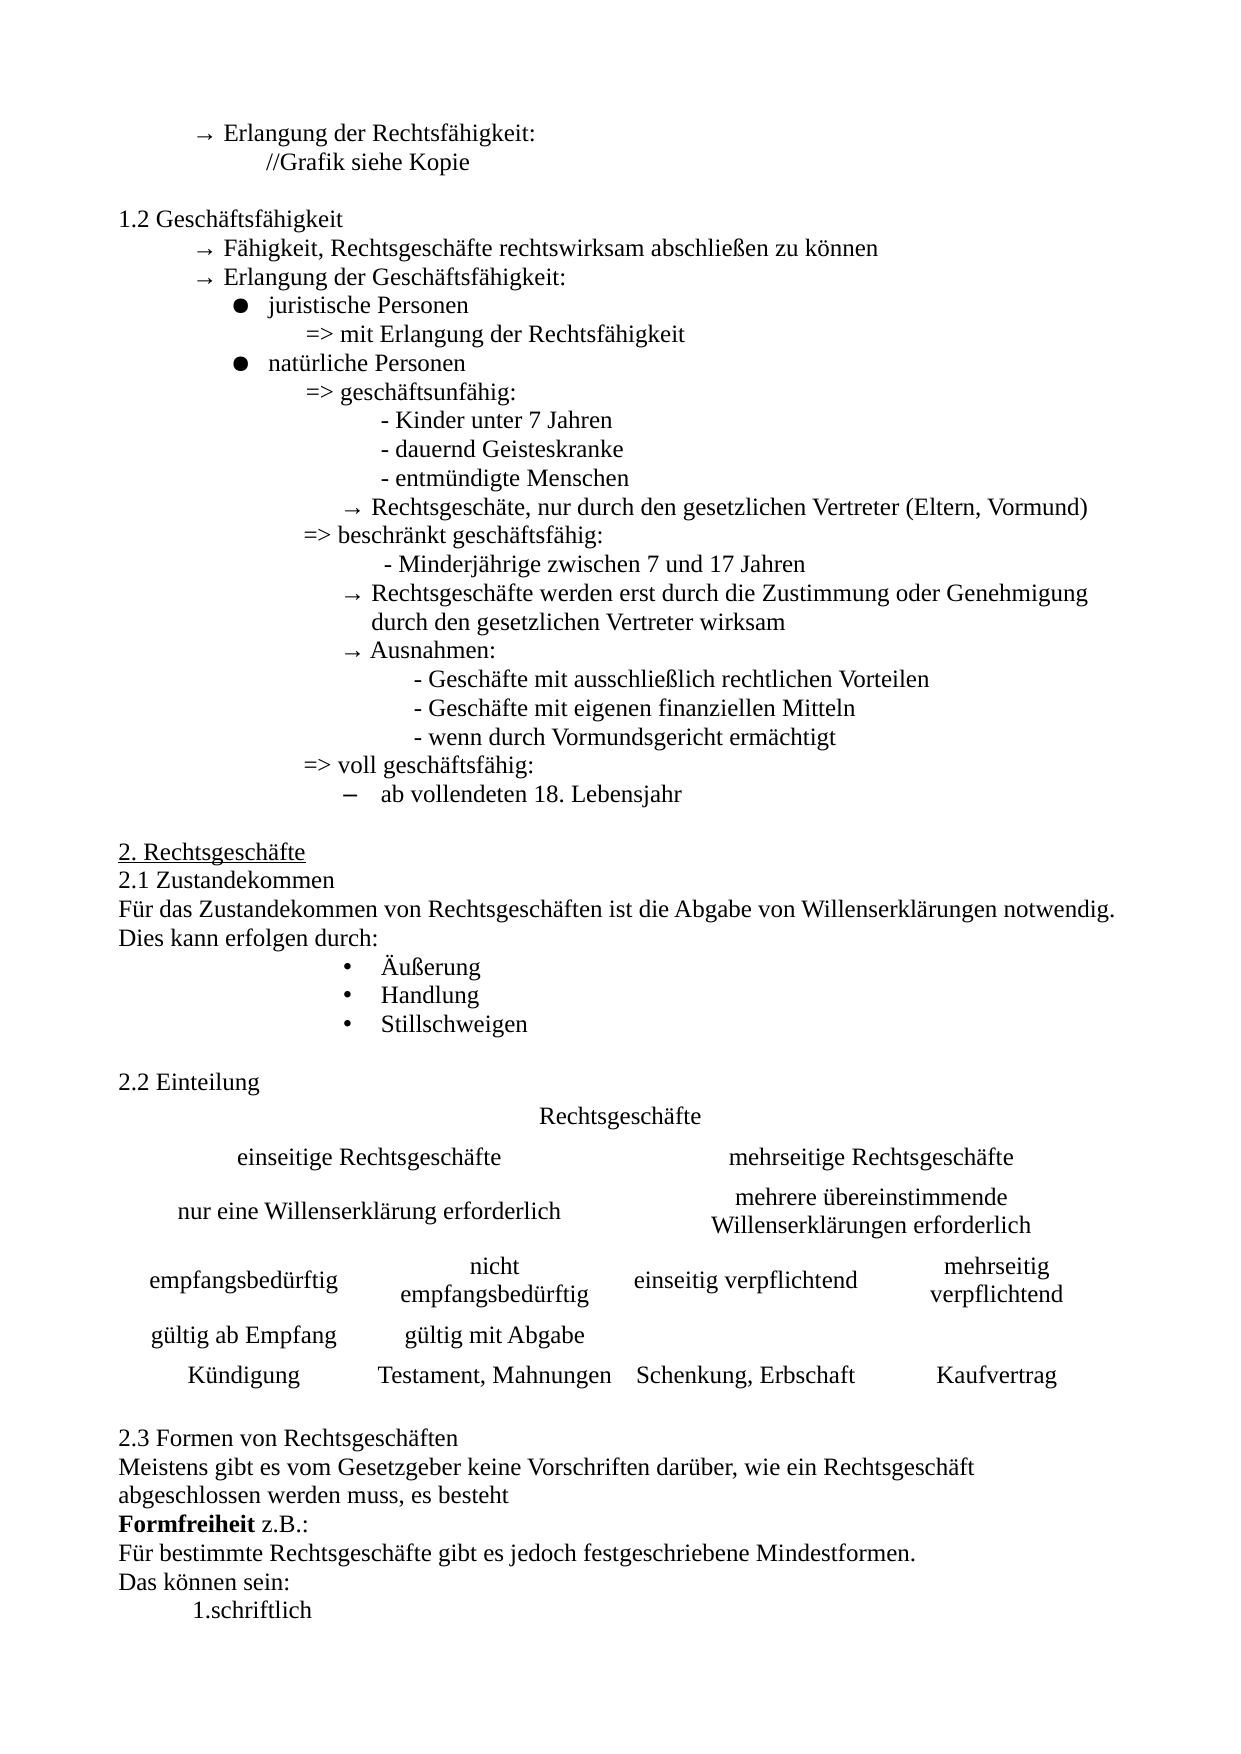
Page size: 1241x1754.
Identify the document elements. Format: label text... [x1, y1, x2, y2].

text Meistens gibt es vom Gesetzgeber keine Vorschriften darüber, wie ein Rechtsgeschäft abgeschlossen werden muss, es besteht [118, 1452, 1122, 1509]
table_cell gültig ab Empfang [118, 1314, 369, 1354]
table_cell einseitig verpflichtend [620, 1245, 871, 1314]
text Für bestimmte Rechtsgeschäfte gibt es jedoch festgeschriebene Mindestformen. [118, 1538, 1122, 1567]
table_cell nur eine Willenserklärung erforderlich [118, 1176, 620, 1245]
list - Kinder unter 7 Jahren [343, 406, 1122, 434]
text - Minderjährige zwischen 7 und 17 Jahren [118, 549, 1122, 578]
list juristische Personen [231, 291, 1122, 319]
table_cell gültig mit Abgabe [369, 1314, 620, 1354]
text 1.2 Geschäftsfähigkeit [118, 204, 1122, 233]
list - dauernd Geisteskranke [343, 434, 1122, 463]
text => beschränkt geschäftsfähig: [118, 521, 1122, 549]
text Formfreiheit z.B.: [118, 1509, 1122, 1538]
table_cell [620, 1314, 871, 1354]
text → Fähigkeit, Rechtsgeschäfte rechtswirksam abschließen zu können [118, 233, 1122, 262]
table_cell Testament, Mahnungen [369, 1354, 620, 1394]
text 2.1 Zustandekommen [118, 866, 1122, 894]
text 2.2 Einteilung [118, 1067, 1122, 1096]
text 2.3 Formen von Rechtsgeschäften [118, 1423, 1122, 1452]
table_cell einseitige Rechtsgeschäfte [118, 1136, 620, 1176]
text //Grafik siehe Kopie [118, 147, 1122, 176]
table_cell nicht empfangsbedürftig [369, 1245, 620, 1314]
text => voll geschäftsfähig: [118, 751, 1122, 779]
text 2. Rechtsgeschäfte [118, 837, 1122, 866]
text → Rechtsgeschäte, nur durch den gesetzlichen Vertreter (Eltern, Vormund) [118, 492, 1122, 521]
list Handlung [343, 981, 1122, 1009]
table_cell empfangsbedürftig [118, 1245, 369, 1314]
table_cell mehrseitige Rechtsgeschäfte [620, 1136, 1122, 1176]
table_cell Schenkung, Erbschaft [620, 1354, 871, 1394]
list - entmündigte Menschen [343, 463, 1122, 492]
text 1.schriftlich [118, 1596, 1122, 1624]
list => geschäftsunfähig: [268, 377, 1122, 406]
table_cell mehrseitig verpflichtend [871, 1245, 1122, 1314]
text - wenn durch Vormundsgericht ermächtigt [118, 722, 1122, 751]
table_cell mehrere übereinstimmende Willenserklärungen erforderlich [620, 1176, 1122, 1245]
text Das können sein: [118, 1567, 1122, 1596]
list Äußerung [343, 952, 1122, 981]
list natürliche Personen [231, 348, 1122, 377]
text → Erlangung der Geschäftsfähigkeit: [118, 262, 1122, 291]
table_header Rechtsgeschäfte [118, 1096, 1122, 1136]
table_cell Kündigung [118, 1354, 369, 1394]
text Für das Zustandekommen von Rechtsgeschäften ist die Abgabe von Willenserklärungen notwendig. Dies kann erfolgen durch: [118, 894, 1122, 952]
table_cell Kaufvertrag [871, 1354, 1122, 1394]
list => mit Erlangung der Rechtsfähigkeit [268, 319, 1122, 348]
list ab vollendeten 18. Lebensjahr [343, 779, 1122, 808]
text → Ausnahmen: [118, 636, 1122, 664]
text durch den gesetzlichen Vertreter wirksam [118, 607, 1122, 636]
table_cell [871, 1314, 1122, 1354]
text → Rechtsgeschäfte werden erst durch die Zustimmung oder Genehmigung [118, 578, 1122, 607]
list Stillschweigen [343, 1009, 1122, 1038]
text - Geschäfte mit ausschließlich rechtlichen Vorteilen [118, 664, 1122, 693]
text → Erlangung der Rechtsfähigkeit: [118, 118, 1122, 147]
text - Geschäfte mit eigenen finanziellen Mitteln [118, 693, 1122, 722]
